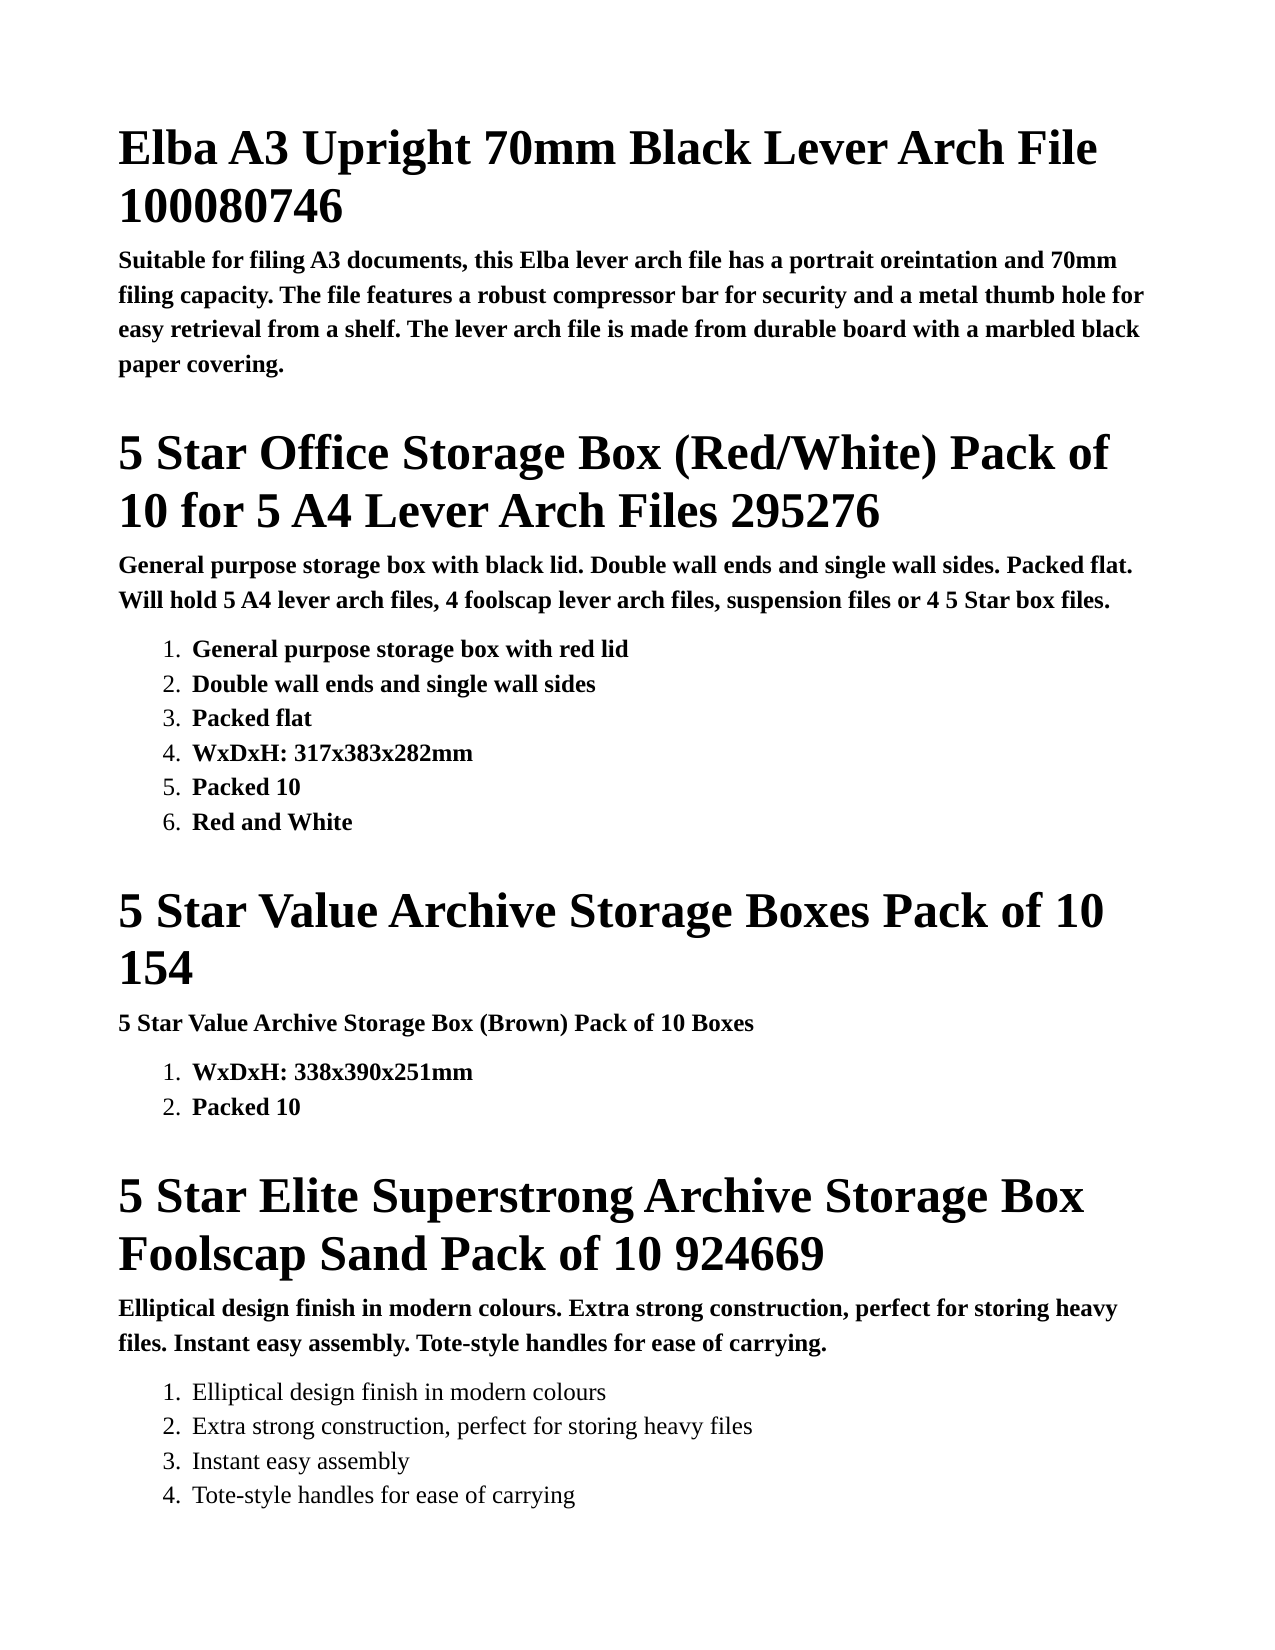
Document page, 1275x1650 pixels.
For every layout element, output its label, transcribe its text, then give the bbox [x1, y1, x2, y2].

list WxDxH: 317x383x282mm [162, 738, 1157, 766]
subtitle 5 Star Value Archive Storage Boxes Pack of 10 154 [118, 881, 1157, 996]
text Suitable for filing A3 documents, this Elba lever arch file has a portrait oreintation and 70mm filing capacity. The file features a robust compressor bar for security and a metal thumb hole for easy retrieval from a shelf. The lever arch file is made from durable board with a marbled black paper covering. [118, 246, 1157, 378]
list Packed 10 [162, 772, 1157, 801]
list Red and White [162, 807, 1157, 835]
list General purpose storage box with red lid [162, 634, 1157, 663]
text 5 Star Value Archive Storage Box (Brown) Pack of 10 Boxes [118, 1008, 1157, 1037]
subtitle 5 Star Office Storage Box (Red/White) Pack of 10 for 5 A4 Lever Arch Files 295276 [118, 423, 1157, 538]
list Elliptical design finish in modern colours [162, 1377, 1157, 1406]
list Double wall ends and single wall sides [162, 669, 1157, 697]
list Extra strong construction, perfect for storing heavy files [162, 1411, 1157, 1440]
list Packed 10 [162, 1092, 1157, 1120]
text Elliptical design finish in modern colours. Extra strong construction, perfect for storing heavy files. Instant easy assembly. Tote-style handles for ease of carrying. [118, 1293, 1157, 1356]
list WxDxH: 338x390x251mm [162, 1057, 1157, 1086]
text General purpose storage box with black lid. Double wall ends and single wall sides. Packed flat. Will hold 5 A4 lever arch files, 4 foolscap lever arch files, suspension files or 4 5 Star box files. [118, 551, 1157, 614]
subtitle Elba A3 Upright 70mm Black Lever Arch File 100080746 [118, 118, 1157, 233]
list Instant easy assembly [162, 1446, 1157, 1474]
list Tote-style handles for ease of carrying [162, 1480, 1157, 1509]
list Packed flat [162, 703, 1157, 732]
subtitle 5 Star Elite Superstrong Archive Storage Box Foolscap Sand Pack of 10 924669 [118, 1166, 1157, 1281]
